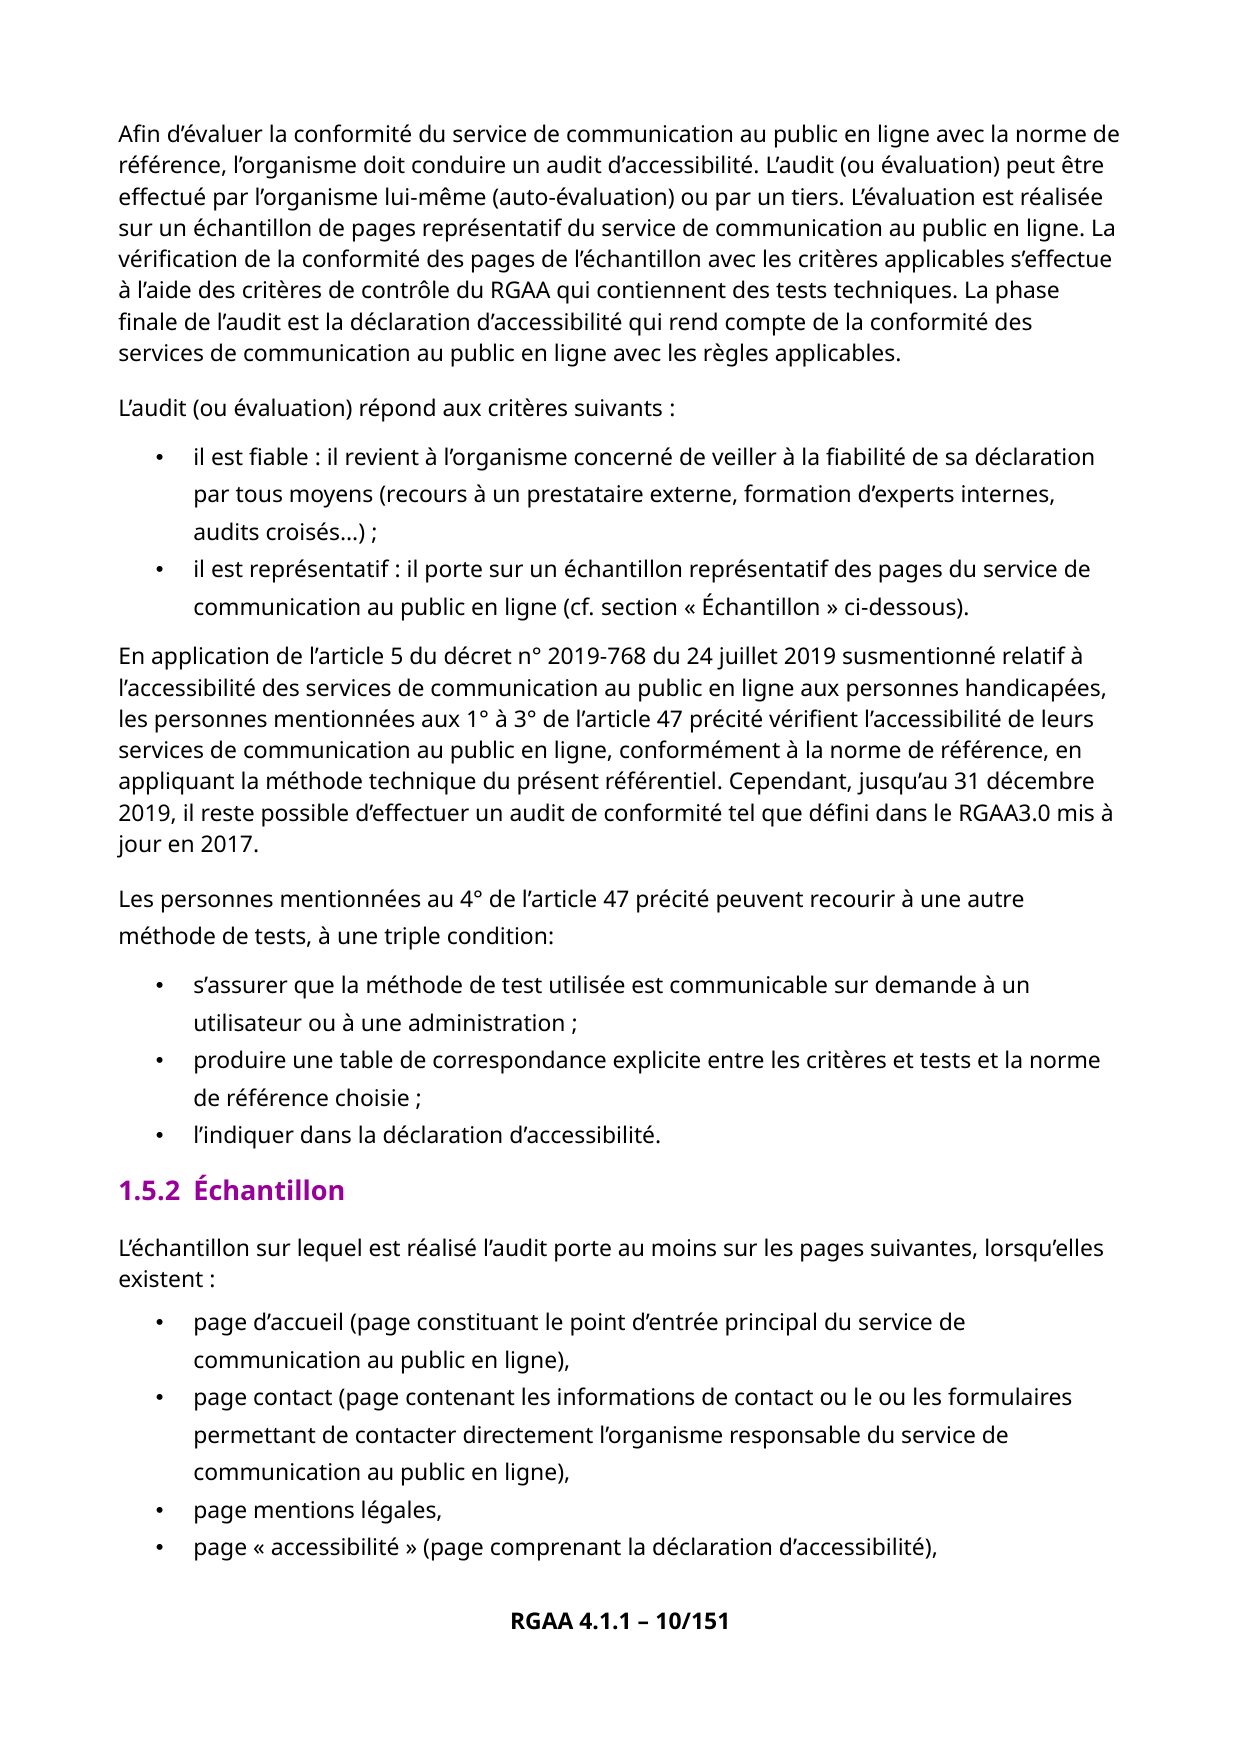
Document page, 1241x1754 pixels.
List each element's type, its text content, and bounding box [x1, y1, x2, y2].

list s’assurer que la méthode de test utilisée est communicable sur demande à un utilisateur ou à une administration ; [156, 969, 1122, 1038]
list page mentions légales, [156, 1494, 1122, 1525]
list il est fiable : il revient à l’organisme concerné de veiller à la fiabilité de sa déclaration par tous moyens (recours à un prestataire externe, formation d’experts internes, audits croisés…) ; [156, 441, 1122, 547]
subtitle Échantillon [118, 1172, 1122, 1208]
list page contact (page contenant les informations de contact ou le ou les formulaires permettant de contacter directement l’organisme responsable du service de communication au public en ligne), [156, 1381, 1122, 1487]
text En application de l’article 5 du décret n° 2019-768 du 24 juillet 2019 susmentionné relatif à l’accessibilité des services de communication au public en ligne aux personnes handicapées, les personnes mentionnées aux 1° à 3° de l’article 47 précité vérifient l’accessibilité de leurs services de communication au public en ligne, conformément à la norme de référence, en appliquant la méthode technique du présent référentiel. Cependant, jusqu’au 31 décembre 2019, il reste possible d’effectuer un audit de conformité tel que défini dans le RGAA3.0 mis à jour en 2017. [118, 640, 1122, 859]
text Afin d’évaluer la conformité du service de communication au public en ligne avec la norme de référence, l’organisme doit conduire un audit d’accessibilité. L’audit (ou évaluation) peut être effectué par l’organisme lui-même (auto-évaluation) ou par un tiers. L’évaluation est réalisée sur un échantillon de pages représentatif du service de communication au public en ligne. La vérification de la conformité des pages de l’échantillon avec les critères applicables s’effectue à l’aide des critères de contrôle du RGAA qui contiennent des tests techniques. La phase finale de l’audit est la déclaration d’accessibilité qui rend compte de la conformité des services de communication au public en ligne avec les règles applicables. [118, 118, 1122, 368]
text L’audit (ou évaluation) répond aux critères suivants : [118, 392, 1122, 423]
list produire une table de correspondance explicite entre les critères et tests et la norme de référence choisie ; [156, 1044, 1122, 1113]
list page « accessibilité » (page comprenant la déclaration d’accessibilité), [156, 1531, 1122, 1562]
text Les personnes mentionnées au 4° de l’article 47 précité peuvent recourir à une autre méthode de tests, à une triple condition: [118, 882, 1122, 951]
list l’indiquer dans la déclaration d’accessibilité. [156, 1119, 1122, 1151]
text L’échantillon sur lequel est réalisé l’audit porte au moins sur les pages suivantes, lorsqu’elles existent : [118, 1232, 1122, 1294]
list il est représentatif : il porte sur un échantillon représentatif des pages du service de communication au public en ligne (cf. section « Échantillon » ci-dessous). [156, 553, 1122, 622]
list page d’accueil (page constituant le point d’entrée principal du service de communication au public en ligne), [156, 1306, 1122, 1375]
